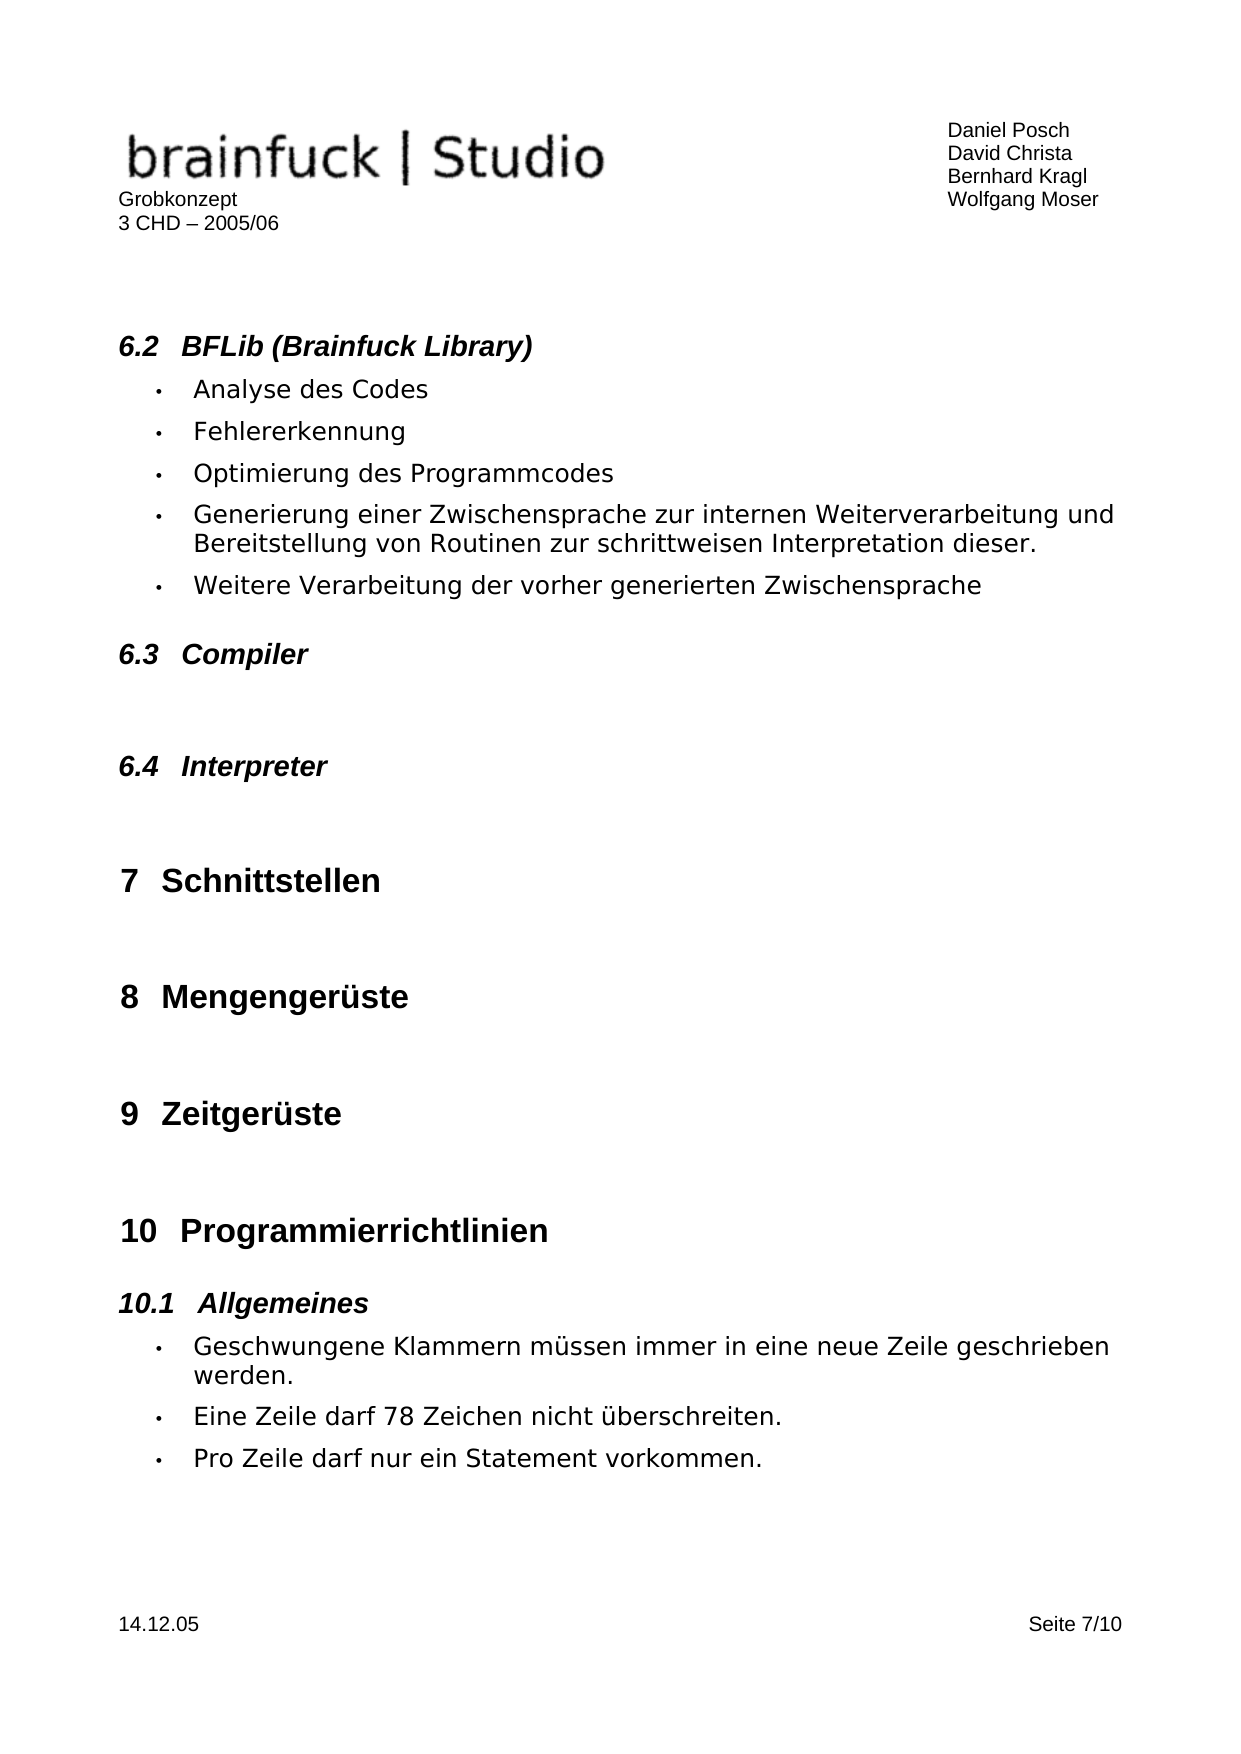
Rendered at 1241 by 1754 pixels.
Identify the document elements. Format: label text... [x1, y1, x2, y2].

subtitle Interpreter [118, 750, 1122, 782]
subtitle Programmierrichtlinien [118, 1212, 1122, 1249]
list Geschwungene Klammern müssen immer in eine neue Zeile geschrieben werden. [156, 1332, 1122, 1390]
subtitle Compiler [118, 638, 1122, 671]
list Fehlererkennung [156, 417, 1122, 446]
list Eine Zeile darf 78 Zeichen nicht überschreiten. [156, 1402, 1122, 1432]
subtitle BFLib (Brainfuck Library) [118, 330, 1122, 363]
list Pro Zeile darf nur ein Statement vorkommen. [156, 1444, 1122, 1473]
picture [118, 118, 609, 187]
list Weitere Verarbeitung der vorher generierten Zwischensprache [156, 571, 1122, 601]
subtitle Allgemeines [118, 1287, 1122, 1319]
list Analyse des Codes [156, 376, 1122, 405]
subtitle Zeitgerüste [118, 1095, 1122, 1132]
list Optimierung des Programmcodes [156, 459, 1122, 488]
list Generierung einer Zwischensprache zur internen Weiterverarbeitung und Bereitstellung von Routinen zur schrittweisen Interpretation dieser. [156, 501, 1122, 559]
subtitle Mengengerüste [118, 978, 1122, 1016]
subtitle Schnittstellen [118, 862, 1122, 899]
